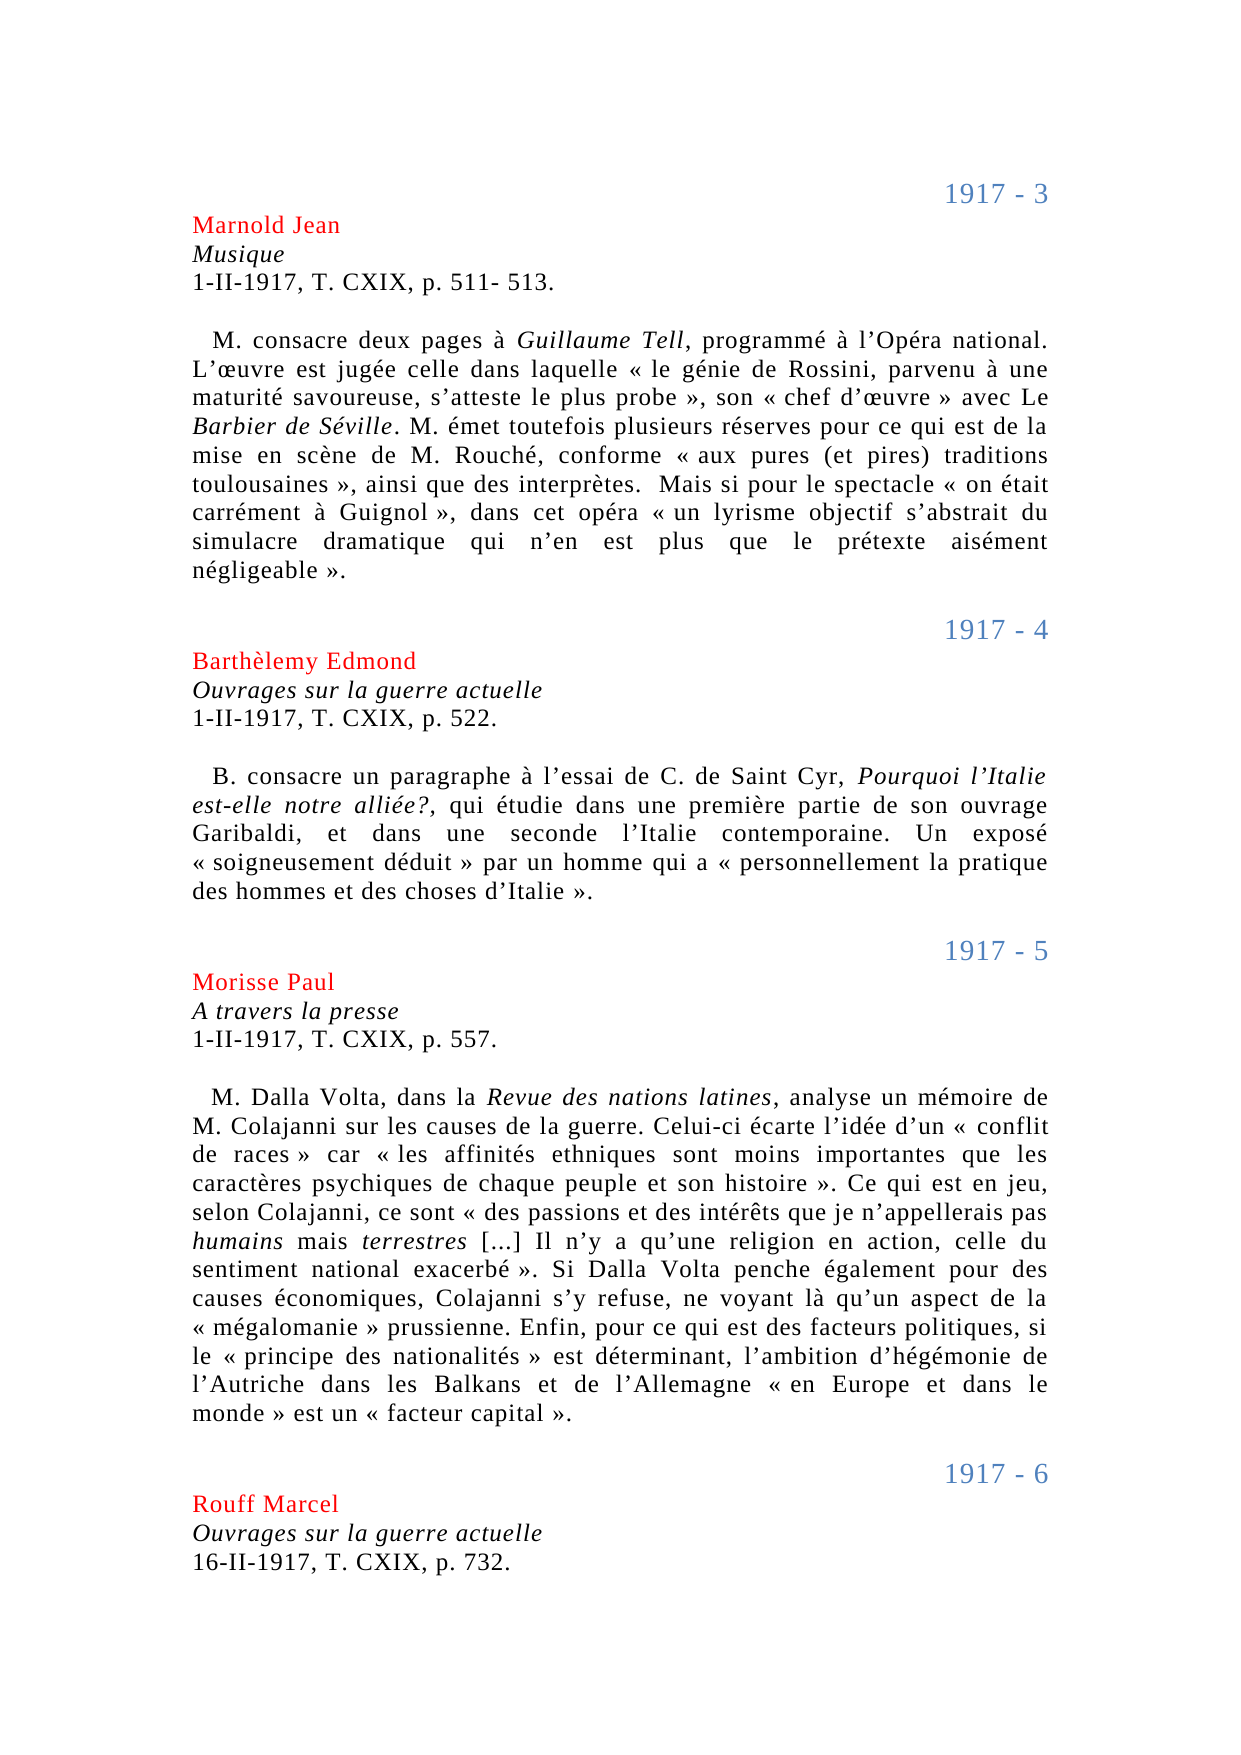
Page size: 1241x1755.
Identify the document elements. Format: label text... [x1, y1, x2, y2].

text M. consacre deux pages à Guillaume Tell, programmé à l’Opéra national. L’œuvre est jugée celle dans laquelle « le génie de Rossini, parvenu à une maturité savoureuse, s’atteste le plus probe », son « chef d’œuvre » avec Le Barbier de Séville. M. émet toutefois plusieurs réserves pour ce qui est de la mise en scène de M. Rouché, conforme « aux pures (et pires) traditions toulousaines », ainsi que des interprètes. Mais si pour le spectacle « on était carrément à Guignol », dans cet opéra « un lyrisme objectif s’abstrait du simulacre dramatique qui n’en est plus que le prétexte aisément négligeable ». [192, 325, 1048, 584]
text 1-II-1917, T. CXIX, p. 522. [192, 703, 1048, 732]
subtitle 1917 - 5 [192, 933, 1048, 967]
subtitle 1917 - 3 [192, 176, 1048, 210]
text Ouvrages sur la guerre actuelle [192, 675, 1048, 703]
text 16-II-1917, T. CXIX, p. 732. [192, 1547, 1048, 1576]
subtitle 1917 - 4 [192, 612, 1048, 646]
text M. Dalla Volta, dans la Revue des nations latines, analyse un mémoire de M. Colajanni sur les causes de la guerre. Celui-ci écarte l’idée d’un « conflit de races » car « les affinités ethniques sont moins importantes que les caractères psychiques de chaque peuple et son histoire ». Ce qui est en jeu, selon Colajanni, ce sont « des passions et des intérêts que je n’appellerais pas humains mais terrestres [...] Il n’y a qu’une religion en action, celle du sentiment national exacerbé ». Si Dalla Volta penche également pour des causes économiques, Colajanni s’y refuse, ne voyant là qu’un aspect de la « mégalomanie » prussienne. Enfin, pour ce qui est des facteurs politiques, si le « principe des nationalités » est déterminant, l’ambition d’hégémonie de l’Autriche dans les Balkans et de l’Allemagne « en Europe et dans le monde » est un « facteur capital ». [192, 1082, 1048, 1427]
text Barthèlemy Edmond [192, 646, 1048, 675]
text Ouvrages sur la guerre actuelle [192, 1518, 1048, 1547]
text 1-II-1917, T. CXIX, p. 511- 513. [192, 267, 1048, 296]
text Marnold Jean [192, 210, 1048, 239]
text Rouff Marcel [192, 1489, 1048, 1518]
text B. consacre un paragraphe à l’essai de C. de Saint Cyr, Pourquoi l’Italie est-elle notre alliée?, qui étudie dans une première partie de son ouvrage Garibaldi, et dans une seconde l’Italie contemporaine. Un exposé « soigneusement déduit » par un homme qui a « personnellement la pratique des hommes et des choses d’Italie ». [192, 761, 1048, 905]
text 1-II-1917, T. CXIX, p. 557. [192, 1024, 1048, 1053]
subtitle 1917 - 6 [192, 1456, 1048, 1489]
text Morisse Paul [192, 967, 1048, 996]
text A travers la presse [192, 996, 1048, 1024]
text Musique [192, 239, 1048, 267]
